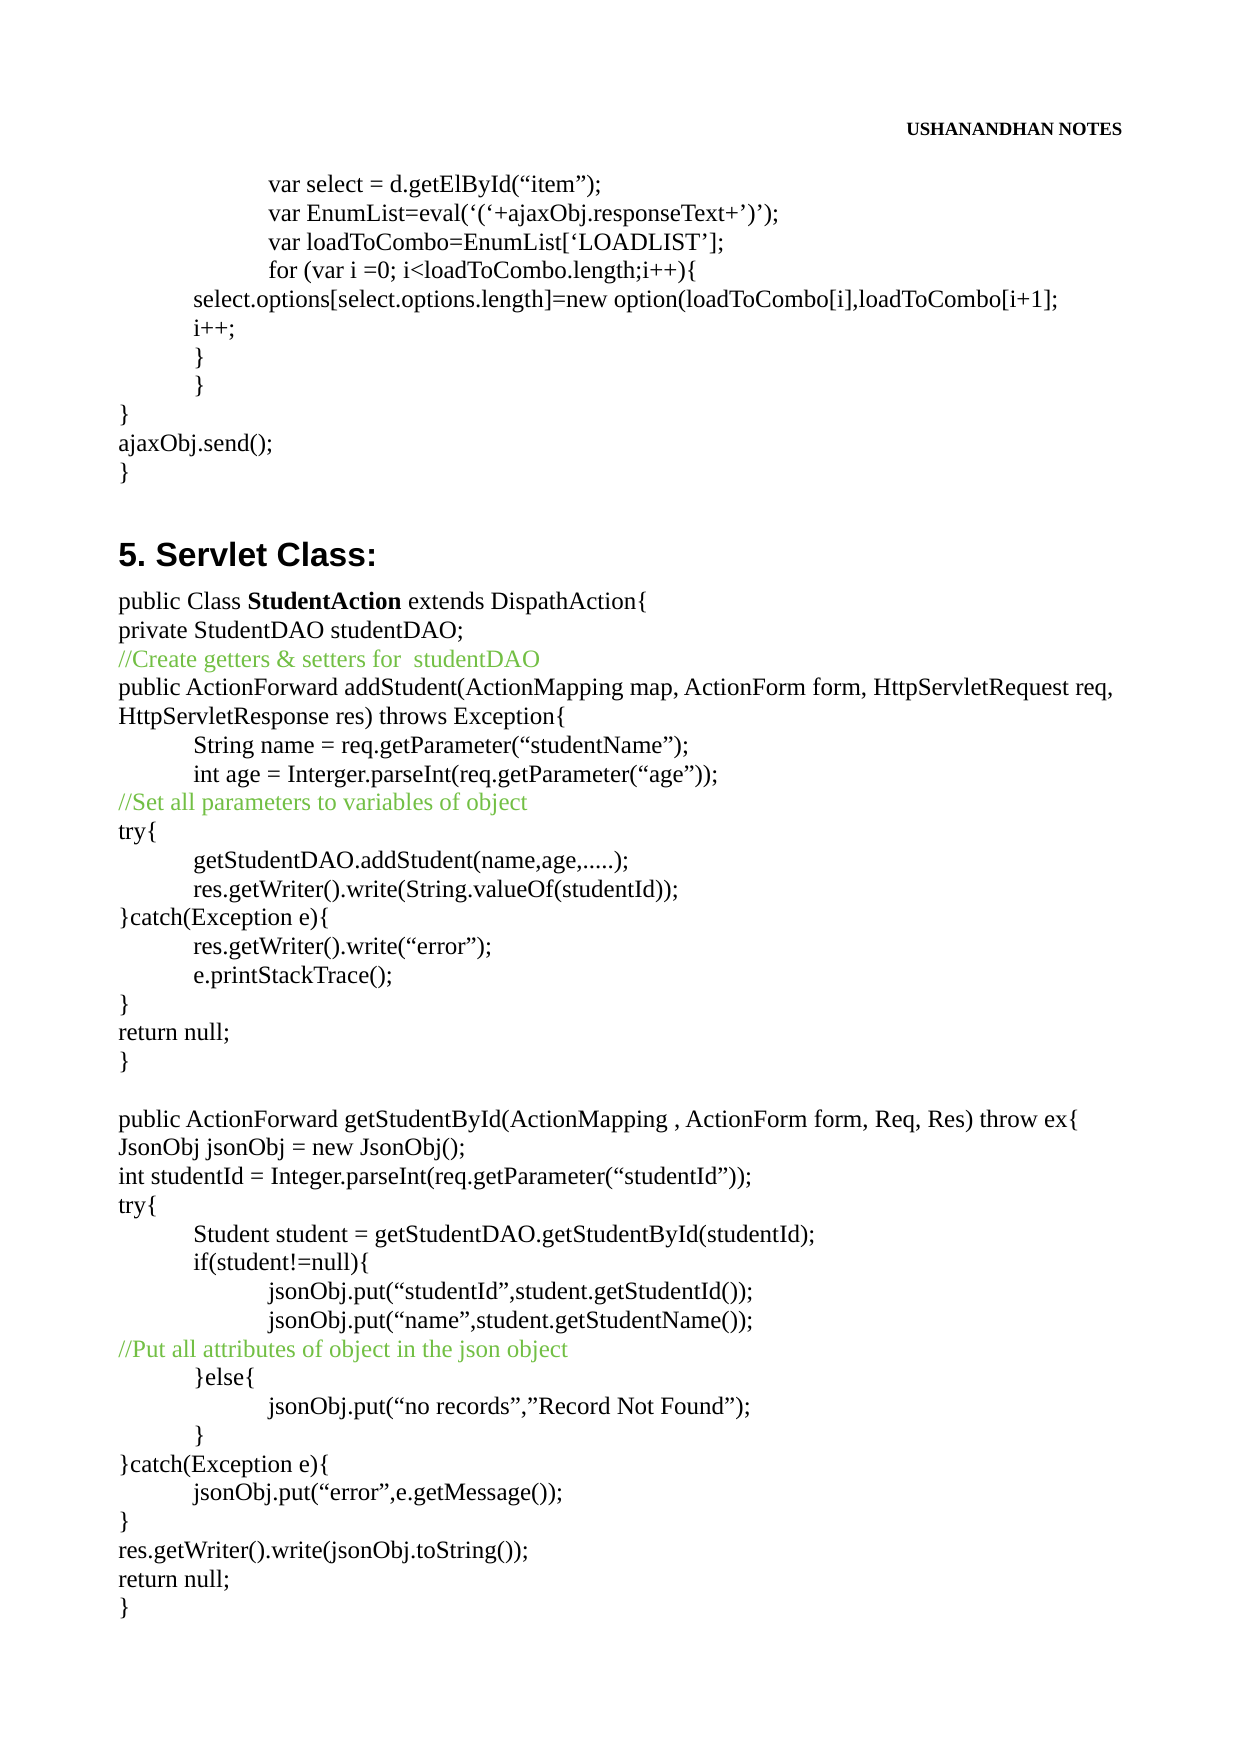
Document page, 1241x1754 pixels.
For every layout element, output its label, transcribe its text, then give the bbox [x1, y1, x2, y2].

text select.options[select.options.length]=new option(loadToCombo[i],loadToCombo[i+1]; [118, 284, 1122, 313]
text }else{ [118, 1362, 1122, 1391]
text } [118, 1420, 1122, 1449]
text return null; [118, 1564, 1122, 1592]
text int studentId = Integer.parseInt(req.getParameter(“studentId”)); [118, 1161, 1122, 1190]
text //Set all parameters to variables of object [118, 787, 1122, 816]
text ajaxObj.send(); [118, 428, 1122, 457]
text JsonObj jsonObj = new JsonObj(); [118, 1132, 1122, 1161]
text }catch(Exception e){ [118, 902, 1122, 931]
text res.getWriter().write(jsonObj.toString()); [118, 1535, 1122, 1564]
text jsonObj.put(“error”,e.getMessage()); [118, 1477, 1122, 1506]
text public ActionForward getStudentById(ActionMapping , ActionForm form, Req, Res) throw ex{ [118, 1104, 1122, 1132]
text for (var i =0; i<loadToCombo.length;i++){ [118, 255, 1122, 284]
text int age = Interger.parseInt(req.getParameter(“age”)); [118, 759, 1122, 787]
text var EnumList=eval(‘(‘+ajaxObj.responseText+’)’); [118, 198, 1122, 227]
text } [118, 1592, 1122, 1621]
text return null; [118, 1017, 1122, 1046]
text }catch(Exception e){ [118, 1449, 1122, 1477]
subtitle 5. Servlet Class: [118, 535, 1122, 574]
text var select = d.getElById(“item”); [118, 169, 1122, 198]
text e.printStackTrace(); [118, 960, 1122, 989]
text public Class StudentAction extends DispathAction{ [118, 586, 1122, 615]
text res.getWriter().write(String.valueOf(studentId)); [118, 874, 1122, 902]
text res.getWriter().write(“error”); [118, 931, 1122, 960]
text try{ [118, 1190, 1122, 1219]
text } [118, 989, 1122, 1017]
text //Put all attributes of object in the json object [118, 1334, 1122, 1362]
text getStudentDAO.addStudent(name,age,.....); [118, 845, 1122, 874]
text //Create getters & setters for studentDAO [118, 644, 1122, 672]
text try{ [118, 816, 1122, 845]
text } [118, 1506, 1122, 1535]
text if(student!=null){ [118, 1247, 1122, 1276]
text jsonObj.put(“studentId”,student.getStudentId()); [118, 1276, 1122, 1305]
text jsonObj.put(“name”,student.getStudentName()); [118, 1305, 1122, 1334]
text } [118, 370, 1122, 399]
text } [118, 342, 1122, 370]
text var loadToCombo=EnumList[‘LOADLIST’]; [118, 227, 1122, 255]
text private StudentDAO studentDAO; [118, 615, 1122, 644]
text Student student = getStudentDAO.getStudentById(studentId); [118, 1219, 1122, 1247]
text } [118, 1046, 1122, 1075]
text public ActionForward addStudent(ActionMapping map, ActionForm form, HttpServletRequest req, HttpServletResponse res) throws Exception{ [118, 672, 1122, 730]
text String name = req.getParameter(“studentName”); [118, 730, 1122, 759]
text i++; [118, 313, 1122, 342]
text } [118, 399, 1122, 428]
text } [118, 457, 1122, 485]
text jsonObj.put(“no records”,”Record Not Found”); [118, 1391, 1122, 1420]
